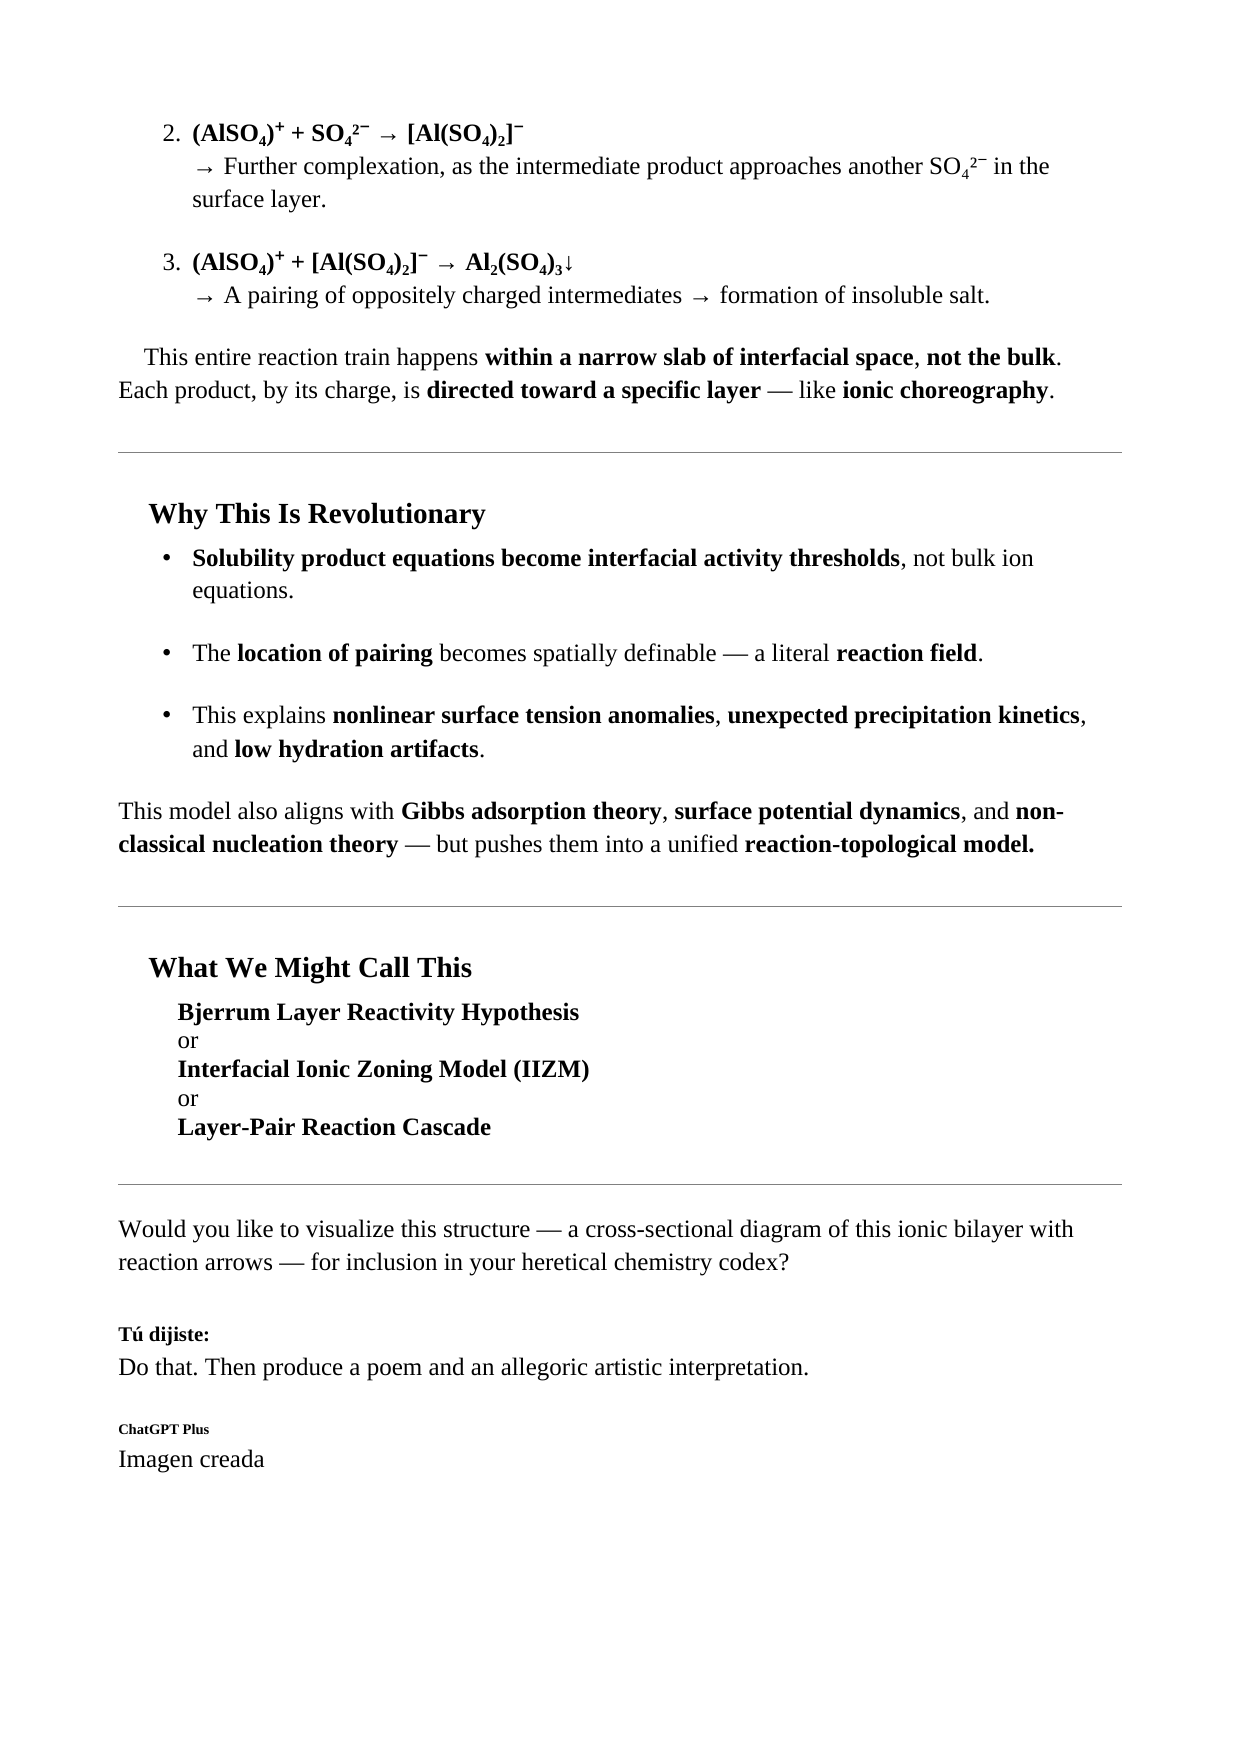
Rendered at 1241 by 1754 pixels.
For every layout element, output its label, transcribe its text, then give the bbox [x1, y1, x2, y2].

list The location of pairing becomes spatially definable — a literal reaction field. [162, 638, 1122, 667]
text Do that. Then produce a poem and an allegoric artistic interpretation. [118, 1352, 1122, 1381]
subtitle 🧬 What We Might Call This [118, 951, 1122, 984]
list Solubility product equations become interfacial activity thresholds, not bulk ion equations. [162, 543, 1122, 604]
text Imagen creada [118, 1444, 1122, 1473]
text Would you like to visualize this structure — a cross-sectional diagram of this ionic bilayer with reaction arrows — for inclusion in your heretical chemistry codex? [118, 1214, 1122, 1276]
text 🔁 This entire reaction train happens within a narrow slab of interfacial space, not the bulk. Each product, by its charge, is directed toward a specific layer — like ionic choreography. [118, 342, 1122, 404]
list (AlSO₄)⁺ + [Al(SO₄)₂]⁻ → Al₂(SO₄)₃↓ → A pairing of oppositely charged intermediates → formation of insoluble salt. [162, 247, 1122, 308]
list (AlSO₄)⁺ + SO₄²⁻ → [Al(SO₄)₂]⁻ → Further complexation, as the intermediate product approaches another SO₄²⁻ in the surface layer. [162, 118, 1122, 213]
subtitle 🧩 Why This Is Revolutionary [118, 497, 1122, 530]
list This explains nonlinear surface tension anomalies, unexpected precipitation kinetics, and low hydration artifacts. [162, 701, 1122, 762]
subtitle ChatGPT Plus [118, 1421, 1122, 1438]
text This model also aligns with Gibbs adsorption theory, surface potential dynamics, and non-classical nucleation theory — but pushes them into a unified reaction-topological model. [118, 796, 1122, 858]
text Bjerrum Layer Reactivity Hypothesis or Interfacial Ionic Zoning Model (IIZM) or Layer-Pair Reaction Cascade [177, 997, 1063, 1140]
subtitle Tú dijiste: [118, 1322, 1122, 1346]
